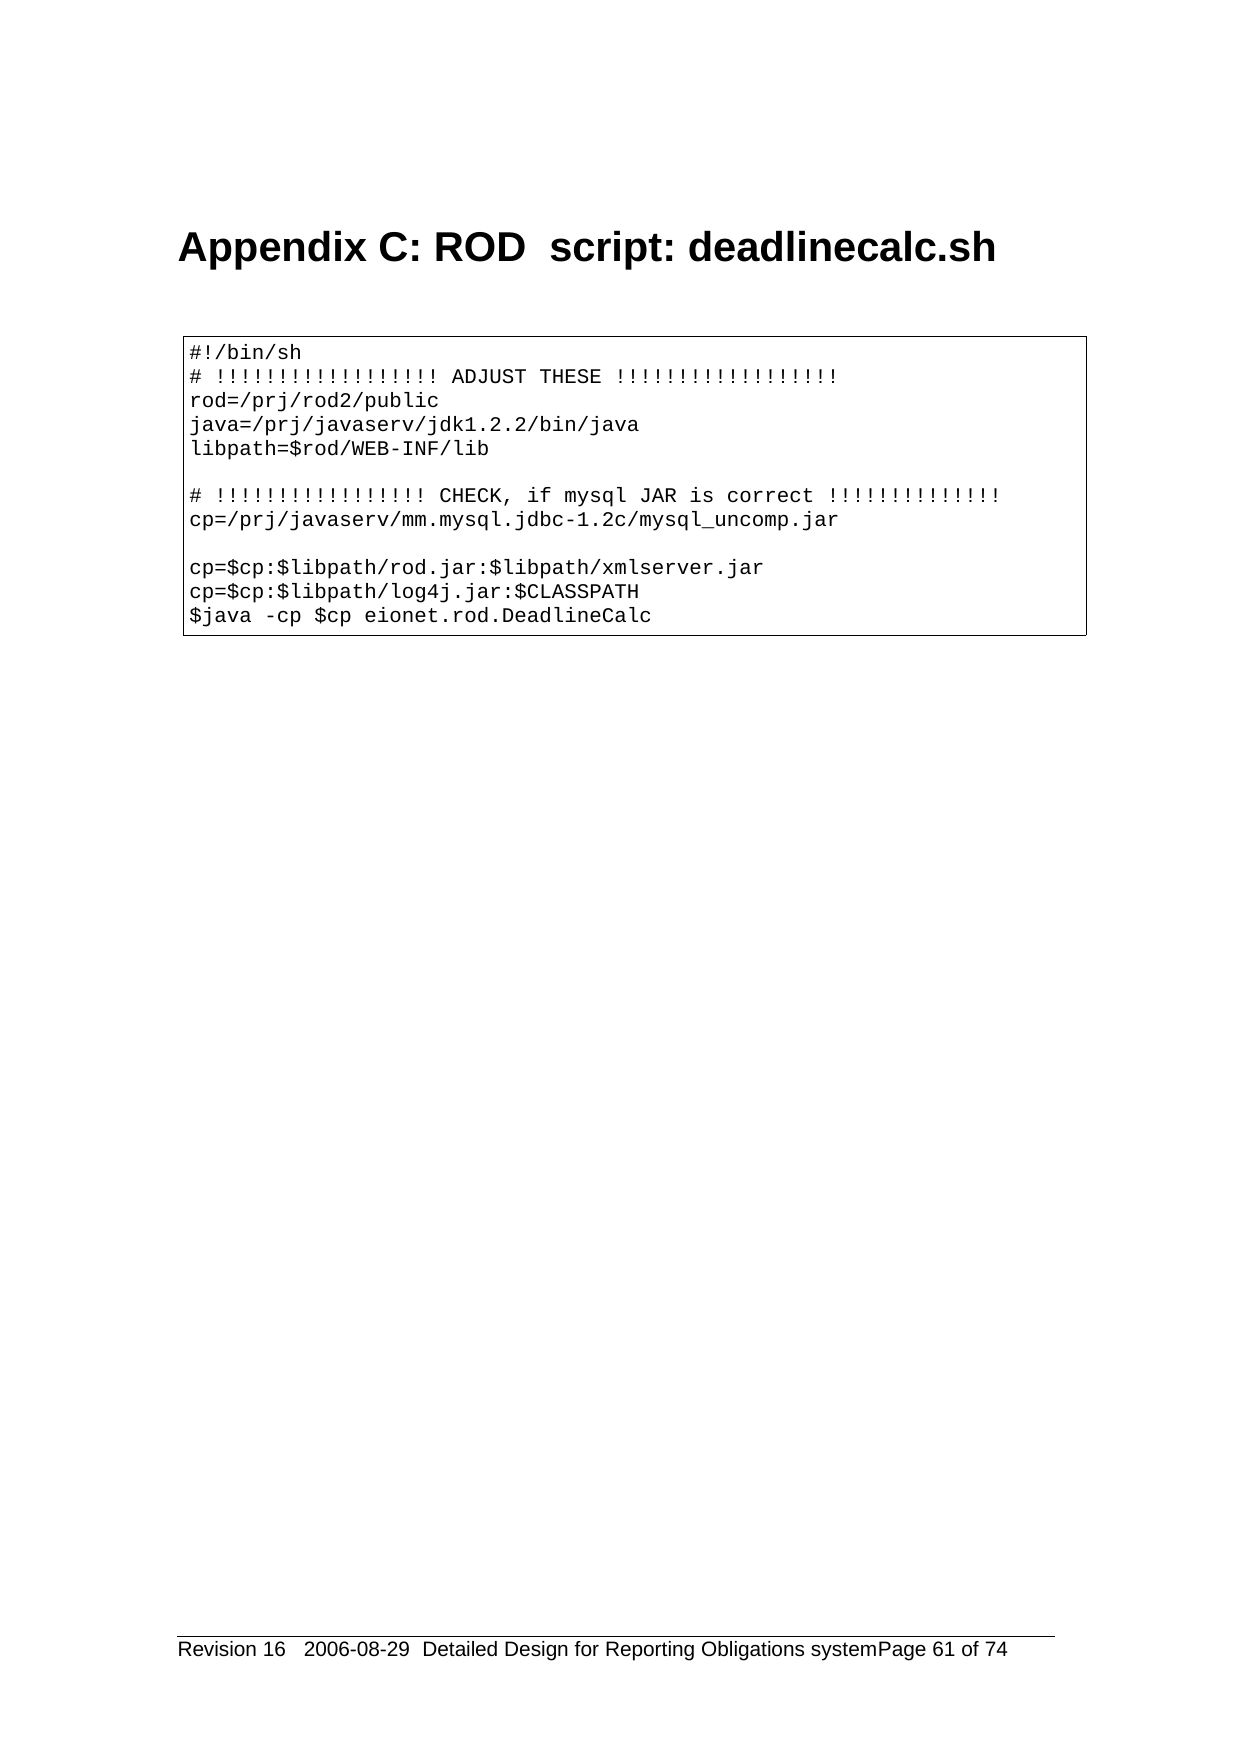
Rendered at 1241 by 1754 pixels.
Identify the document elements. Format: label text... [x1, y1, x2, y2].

text # !!!!!!!!!!!!!!!!! CHECK, if mysql JAR is correct !!!!!!!!!!!!!! [184, 479, 1086, 503]
text cp=$cp:$libpath/log4j.jar:$CLASSPATH [184, 575, 1086, 599]
text #!/bin/sh [184, 337, 1086, 359]
text # !!!!!!!!!!!!!!!!!! ADJUST THESE !!!!!!!!!!!!!!!!!! [184, 359, 1086, 383]
text rod=/prj/rod2/public [184, 383, 1086, 407]
text java=/prj/javaserv/jdk1.2.2/bin/java [184, 407, 1086, 431]
text cp=/prj/javaserv/mm.mysql.jdbc-1.2c/mysql_uncomp.jar [184, 503, 1086, 533]
text cp=$cp:$libpath/rod.jar:$libpath/xmlserver.jar [184, 551, 1086, 575]
text libpath=$rod/WEB-INF/lib [184, 431, 1086, 461]
text $java -cp $cp eionet.rod.DeadlineCalc [184, 599, 1086, 635]
subtitle ROD script: deadlinecalc.sh [177, 222, 1092, 270]
